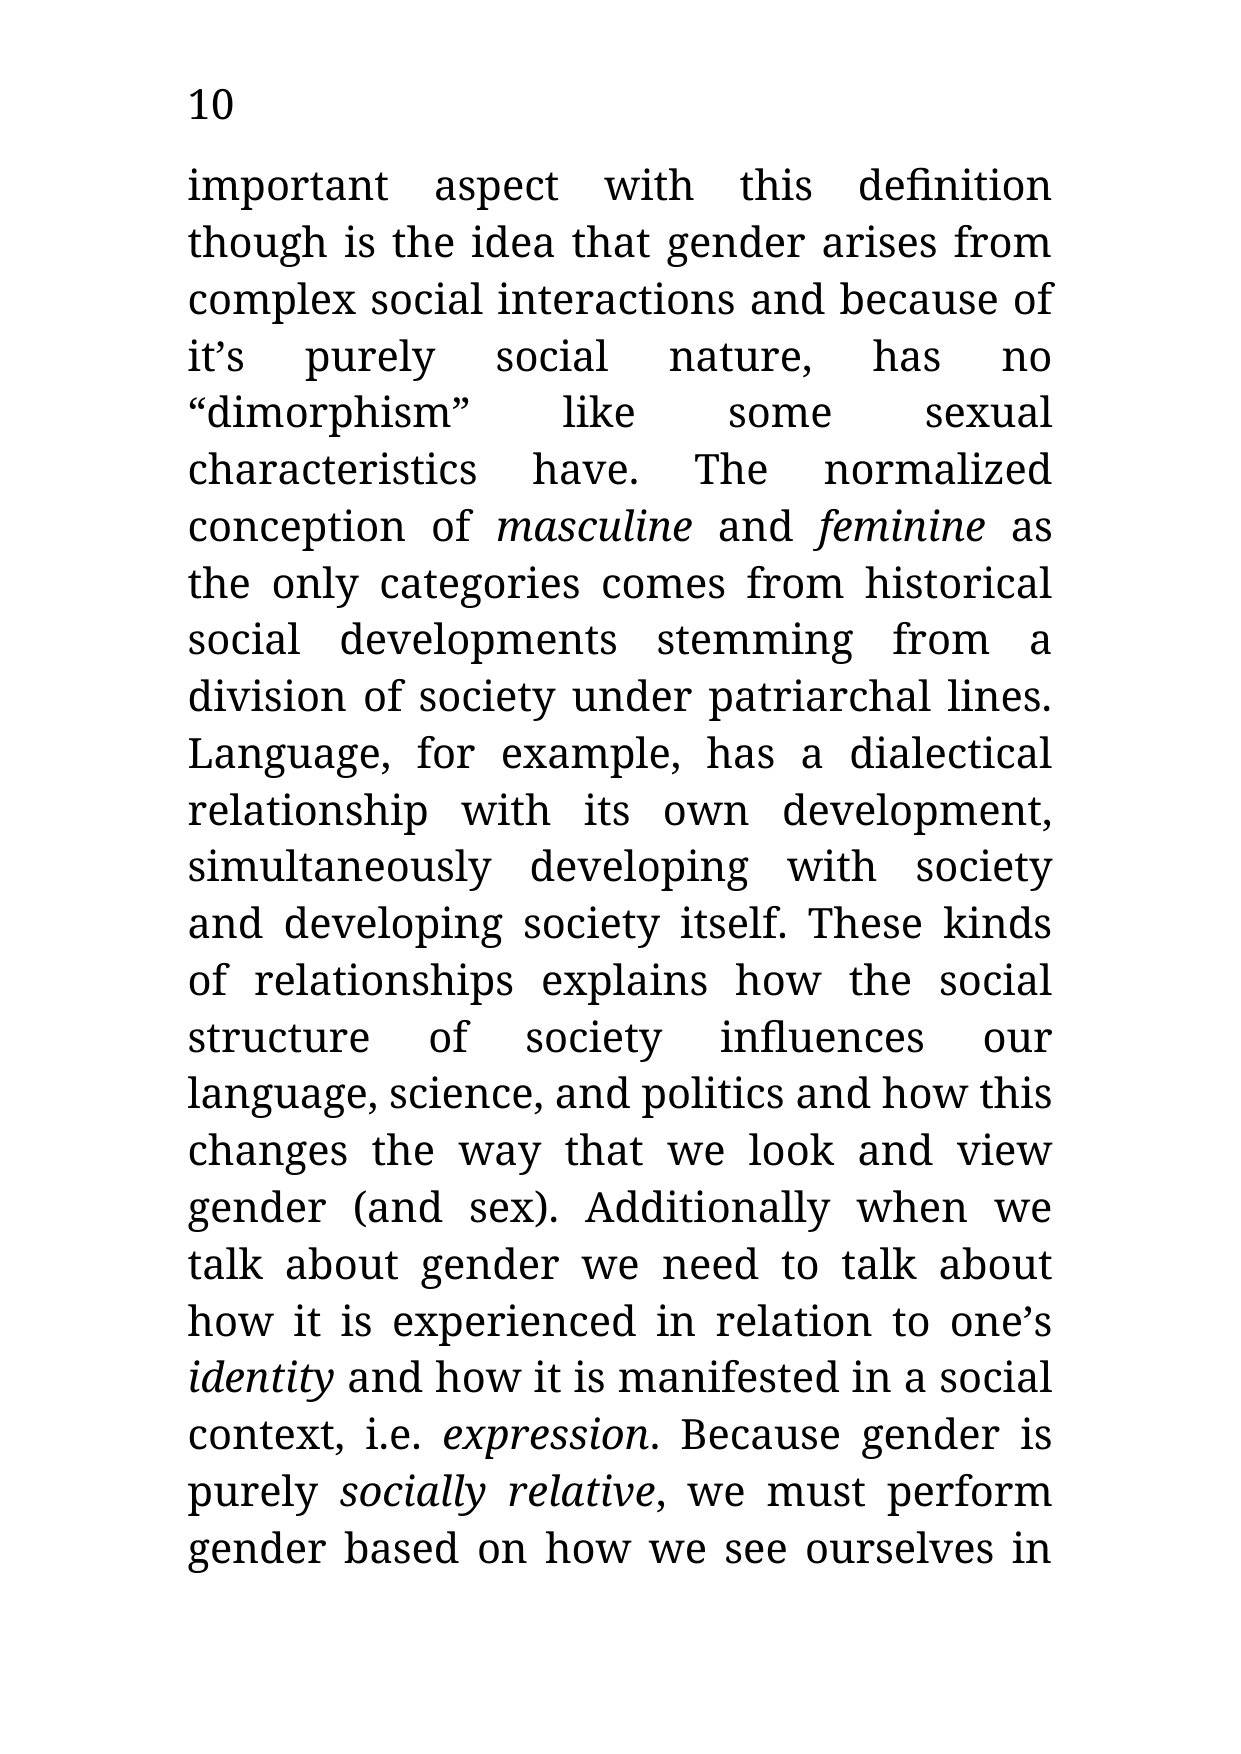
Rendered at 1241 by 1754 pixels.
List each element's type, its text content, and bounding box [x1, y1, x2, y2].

text important aspect with this definition though is the idea that gender arises from complex social interactions and because of it’s purely social nature, has no “dimorphism” like some sexual characteristics have. The normalized conception of masculine and feminine as the only categories comes from historical social developments stemming from a division of society under patriarchal lines. Language, for example, has a dialectical relationship with its own development, simultaneously developing with society and developing society itself. These kinds of relationships explains how the social structure of society influences our language, science, and politics and how this changes the way that we look and view gender (and sex). Additionally when we talk about gender we need to talk about how it is experienced in relation to one’s identity and how it is manifested in a social context, i.e. expression. Because gender is purely socially relative, we must perform gender based on how we see ourselves in [187, 156, 1053, 1575]
